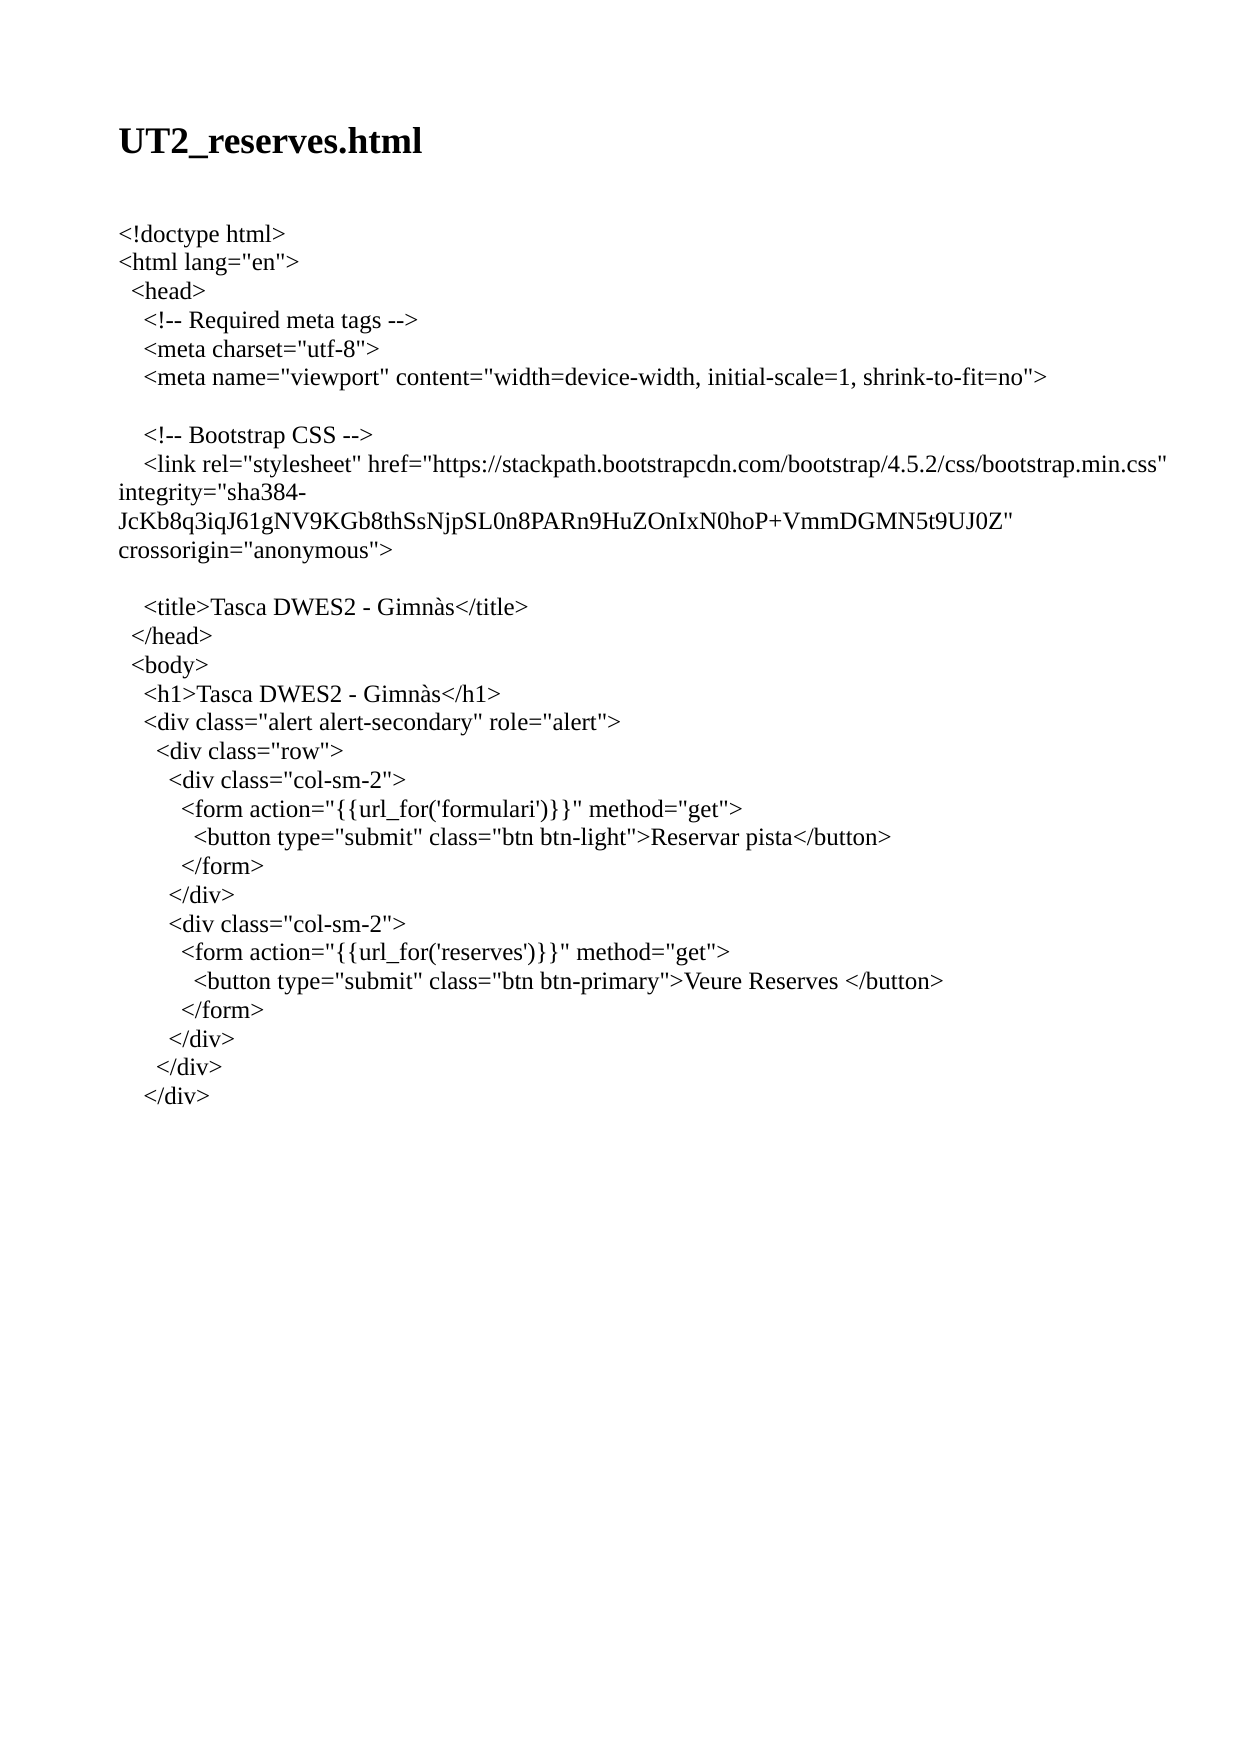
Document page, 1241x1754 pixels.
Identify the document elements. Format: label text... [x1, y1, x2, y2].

text <html lang="en"> [118, 247, 1181, 276]
text </div> [118, 1024, 1181, 1052]
text <div class="col-sm-2"> [118, 909, 1181, 937]
text <meta name="viewport" content="width=device-width, initial-scale=1, shrink-to-fit=no"> [118, 362, 1181, 391]
text </div> [118, 1081, 1181, 1110]
text <div class="row"> [118, 736, 1181, 765]
text <title>Tasca DWES2 - Gimnàs</title> [118, 592, 1181, 621]
text <meta charset="utf-8"> [118, 334, 1181, 362]
text <!doctype html> [118, 219, 1181, 247]
text <!-- Bootstrap CSS --> [118, 420, 1181, 449]
text <div class="col-sm-2"> [118, 765, 1181, 794]
text UT2_reserves.html [118, 118, 1181, 161]
text <button type="submit" class="btn btn-light">Reservar pista</button> [118, 822, 1181, 851]
text <body> [118, 650, 1181, 679]
text <!-- Required meta tags --> [118, 305, 1181, 334]
text <div class="alert alert-secondary" role="alert"> [118, 707, 1181, 736]
text <form action="{{url_for('reserves')}}" method="get"> [118, 937, 1181, 966]
text </div> [118, 1052, 1181, 1081]
text <head> [118, 276, 1181, 305]
text <h1>Tasca DWES2 - Gimnàs</h1> [118, 679, 1181, 707]
text </div> [118, 880, 1181, 909]
text <form action="{{url_for('formulari')}}" method="get"> [118, 794, 1181, 822]
text </form> [118, 995, 1181, 1024]
text </form> [118, 851, 1181, 880]
text <link rel="stylesheet" href="https://stackpath.bootstrapcdn.com/bootstrap/4.5.2/css/bootstrap.min.css" integrity="sha384-JcKb8q3iqJ61gNV9KGb8thSsNjpSL0n8PARn9HuZOnIxN0hoP+VmmDGMN5t9UJ0Z" crossorigin="anonymous"> [118, 449, 1181, 564]
text </head> [118, 621, 1181, 650]
text <button type="submit" class="btn btn-primary">Veure Reserves </button> [118, 966, 1181, 995]
